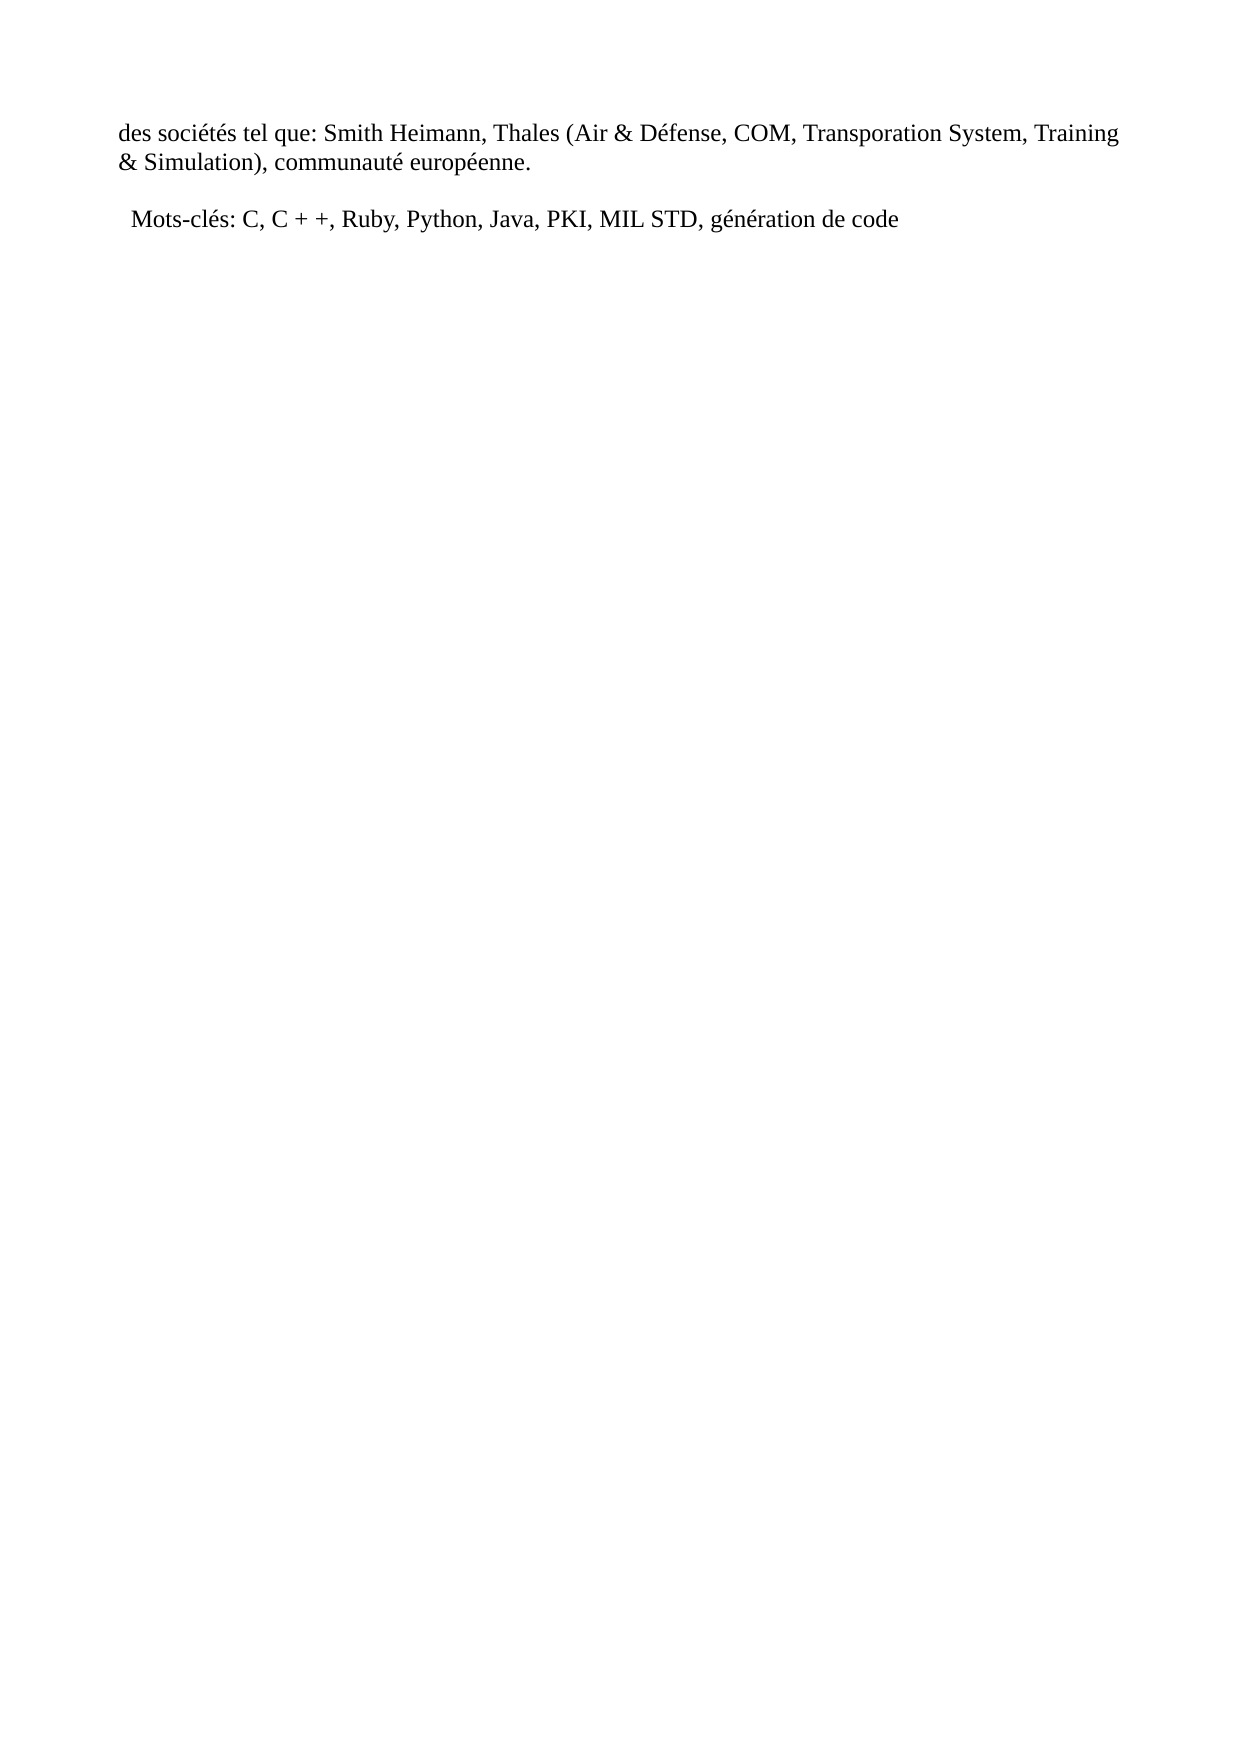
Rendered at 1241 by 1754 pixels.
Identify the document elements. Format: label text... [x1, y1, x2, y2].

text des sociétés tel que: Smith Heimann, Thales (Air & Défense, COM, Transporation System, Training & Simulation), communauté européenne. Mots-clés: C, C + +, Ruby, Python, Java, PKI, MIL STD, génération de code [118, 118, 1122, 233]
